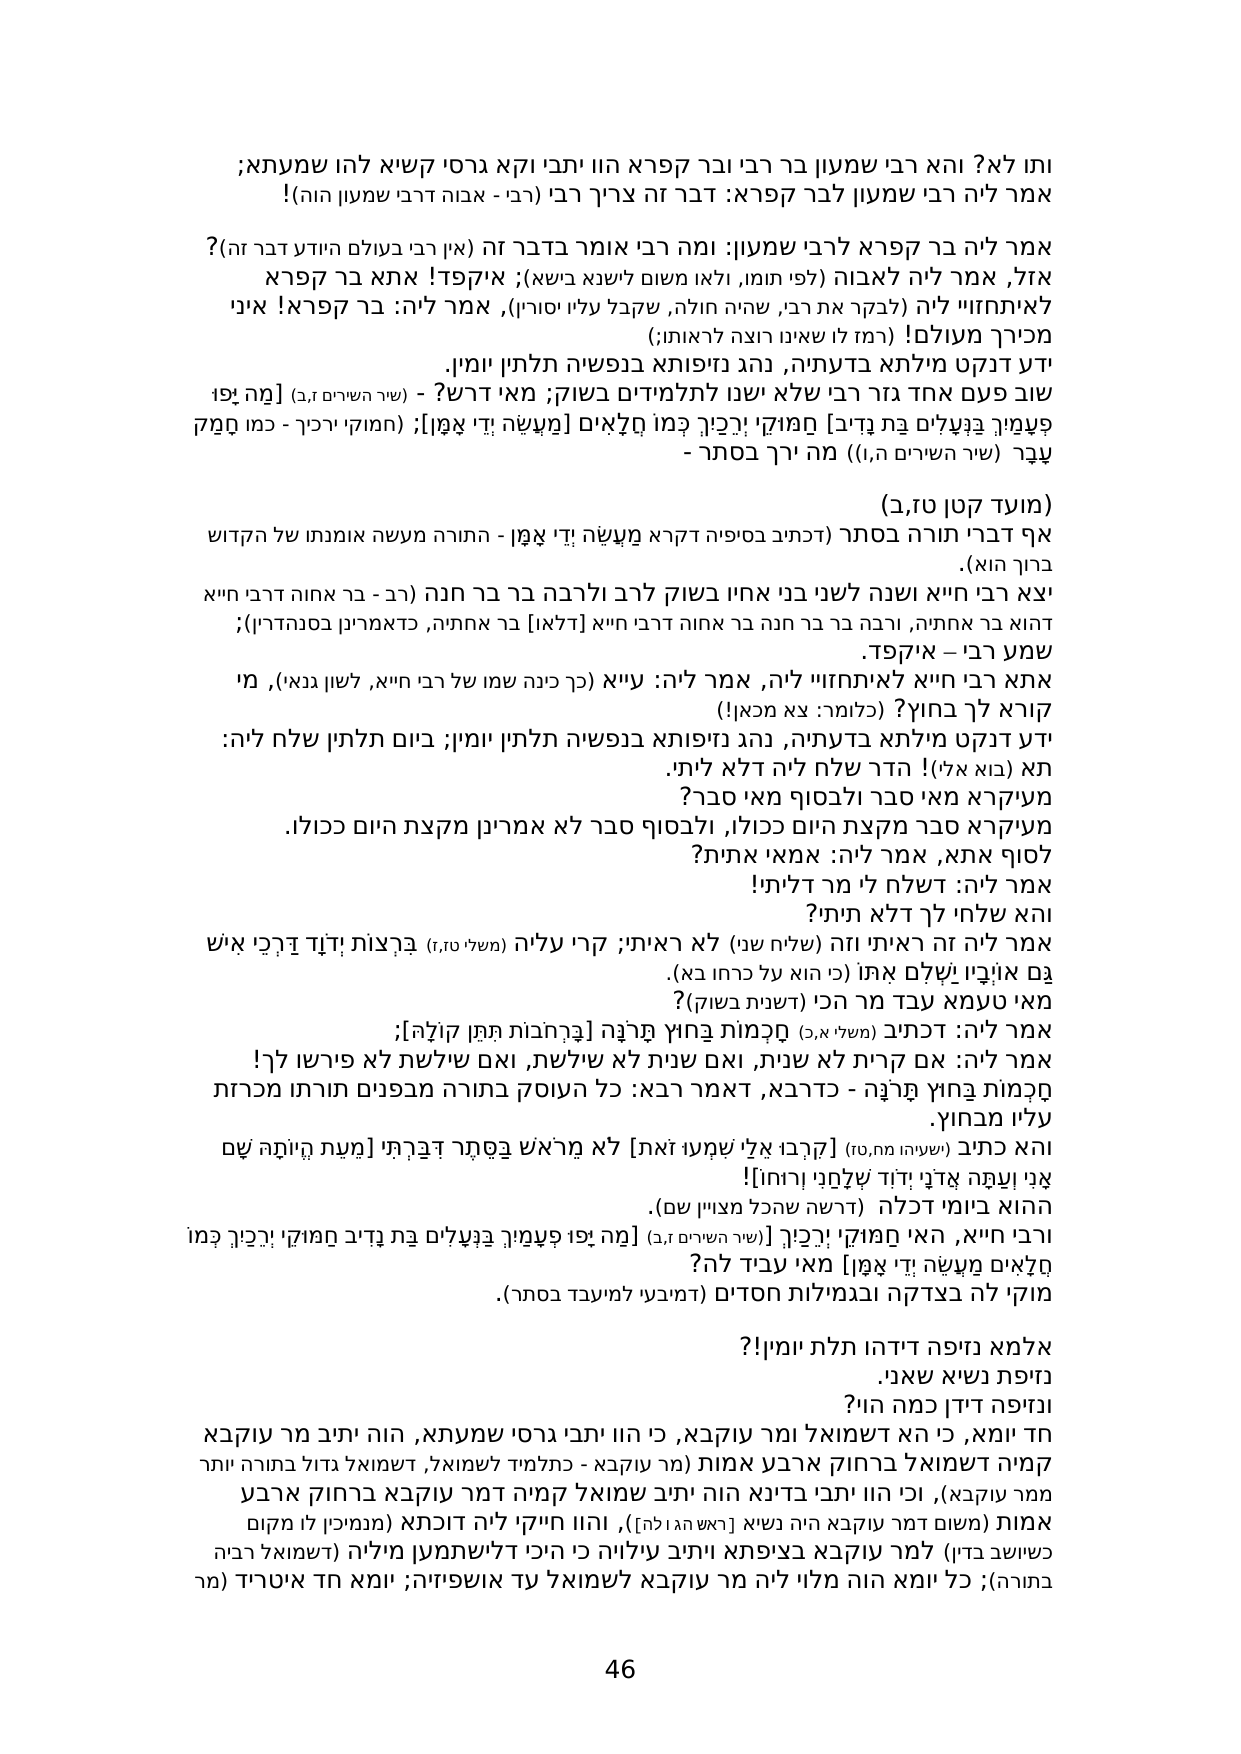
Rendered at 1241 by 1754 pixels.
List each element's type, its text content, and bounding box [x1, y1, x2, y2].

text מאי טעמא עבד מר הכי (דשנית בשוק)? [187, 987, 1053, 1016]
text והא כתיב (ישעיהו מח,טז) [קִרְבוּ אֵלַי שִׁמְעוּ זֹאת] לֹא מֵרֹאשׁ בַּסֵּתֶר דִּבַּרְתִּי [מֵעֵת הֱיוֹתָהּ שָׁם אָנִי וְעַתָּה אֲדֹנָי יְדֹוִד שְׁלָחַנִי וְרוּחוֹ]! [187, 1132, 1053, 1191]
text מעיקרא סבר מקצת היום ככולו, ולבסוף סבר לא אמרינן מקצת היום ככולו. [187, 811, 1053, 841]
text חד יומא, כי הא דשמואל ומר עוקבא, כי הוו יתבי גרסי שמעתא, הוה יתיב מר עוקבא קמיה דשמואל ברחוק ארבע אמות (מר עוקבא - כתלמיד לשמואל, דשמואל גדול בתורה יותר ממר עוקבא), וכי הוו יתבי בדינא הוה יתיב שמואל קמיה דמר עוקבא ברחוק ארבע אמות (משום דמר עוקבא היה נשיא [ראש הגולה]), והוו חייקי ליה דוכתא (מנמיכין לו מקום כשיושב בדין) למר עוקבא בציפתא ויתיב עילויה כי היכי דלישתמען מיליה (דשמואל רביה בתורה); כל יומא הוה מלוי ליה מר עוקבא לשמואל עד אושפיזיה; יומא חד איטריד (מר [187, 1419, 1053, 1595]
text ידע דנקט מילתא בדעתיה, נהג נזיפותא בנפשיה תלתין יומין; ביום תלתין שלח ליה: תא (בוא אלי)! הדר שלח ליה דלא ליתי. [187, 724, 1053, 782]
text נזיפת נשיא שאני. [187, 1361, 1053, 1390]
text שוב פעם אחד גזר רבי שלא ישנו לתלמידים בשוק; מאי דרש? - (שיר השירים ז,ב) [מַה יָּפוּ פְעָמַיִךְ בַּנְּעָלִים בַּת נָדִיב] חַמּוּקֵי יְרֵכַיִךְ כְּמוֹ חֲלָאִים [מַעֲשֵׂה יְדֵי אָמָּן]; (חמוקי ירכיך - כמו חָמַק עָבָר (שיר השירים ה,ו)) מה ירך בסתר - [187, 378, 1053, 466]
text והא שלחי לך דלא תיתי? [187, 899, 1053, 928]
text אלמא נזיפה דידהו תלת יומין!? [187, 1332, 1053, 1361]
text אמר ליה: דשלח לי מר דליתי! [187, 870, 1053, 899]
text חָכְמוֹת בַּחוּץ תָּרֹנָּה - כדרבא, דאמר רבא: כל העוסק בתורה מבפנים תורתו מכרזת עליו מבחוץ. [187, 1074, 1053, 1132]
text אף דברי תורה בסתר (דכתיב בסיפיה דקרא מַעֲשֵׂה יְדֵי אָמָּן - התורה מעשה אומנתו של הקדוש ברוך הוא). [187, 519, 1053, 578]
text אמר ליה: אם קרית לא שנית, ואם שנית לא שילשת, ואם שילשת לא פירשו לך! [187, 1045, 1053, 1074]
text אמר ליה בר קפרא לרבי שמעון: ומה רבי אומר בדבר זה (אין רבי בעולם היודע דבר זה)? [187, 232, 1053, 262]
text אמר ליה: דכתיב (משלי א,כ) חָכְמוֹת בַּחוּץ תָּרֹנָּה [בָּרְחֹבוֹת תִּתֵּן קוֹלָהּ]; [187, 1016, 1053, 1045]
text (מועד קטן טז,ב) [187, 490, 1053, 519]
text ותו לא? והא רבי שמעון בר רבי ובר קפרא הוו יתבי וקא גרסי קשיא להו שמעתא; אמר ליה רבי שמעון לבר קפרא: דבר זה צריך רבי (רבי - אבוה דרבי שמעון הוה)! [187, 150, 1053, 208]
text מעיקרא מאי סבר ולבסוף מאי סבר? [187, 782, 1053, 811]
text אזל, אמר ליה לאבוה (לפי תומו, ולאו משום לישנא בישא); איקפד! אתא בר קפרא לאיתחזויי ליה (לבקר את רבי, שהיה חולה, שקבל עליו יסורין), אמר ליה: בר קפרא! איני מכירך מעולם! (רמז לו שאינו רוצה לראותו;) [187, 262, 1053, 349]
text אמר ליה זה ראיתי וזה (שליח שני) לא ראיתי; קרי עליה (משלי טז,ז) בִּרְצוֹת יְדֹוָד דַּרְכֵי אִישׁ גַּם אוֹיְבָיו יַשְׁלִם אִתּוֹ (כי הוא על כרחו בא). [187, 928, 1053, 987]
text אתא רבי חייא לאיתחזויי ליה, אמר ליה: עייא (כך כינה שמו של רבי חייא, לשון גנאי), מי קורא לך בחוץ? (כלומר: צא מכאן!) [187, 665, 1053, 724]
text ההוא ביומי דכלה (דרשה שהכל מצויין שם). [187, 1191, 1053, 1220]
text ידע דנקט מילתא בדעתיה, נהג נזיפותא בנפשיה תלתין יומין. [187, 349, 1053, 378]
text ונזיפה דידן כמה הוי? [187, 1390, 1053, 1419]
text לסוף אתא, אמר ליה: אמאי אתית? [187, 841, 1053, 870]
text ורבי חייא, האי חַמּוּקֵי יְרֵכַיִךְ [(שיר השירים ז,ב) [מַה יָּפוּ פְעָמַיִךְ בַּנְּעָלִים בַּת נָדִיב חַמּוּקֵי יְרֵכַיִךְ כְּמוֹ חֲלָאִים מַעֲשֵׂה יְדֵי אָמָּן] מאי עביד לה? [187, 1220, 1053, 1278]
text מוקי לה בצדקה ובגמילות חסדים (דמיבעי למיעבד בסתר). [187, 1278, 1053, 1308]
text יצא רבי חייא ושנה לשני בני אחיו בשוק לרב ולרבה בר בר חנה (רב - בר אחוה דרבי חייא דהוא בר אחתיה, ורבה בר בר חנה בר אחוה דרבי חייא [דלאו] בר אחתיה, כדאמרינן בסנהדרין); שמע רבי – איקפד. [187, 578, 1053, 665]
